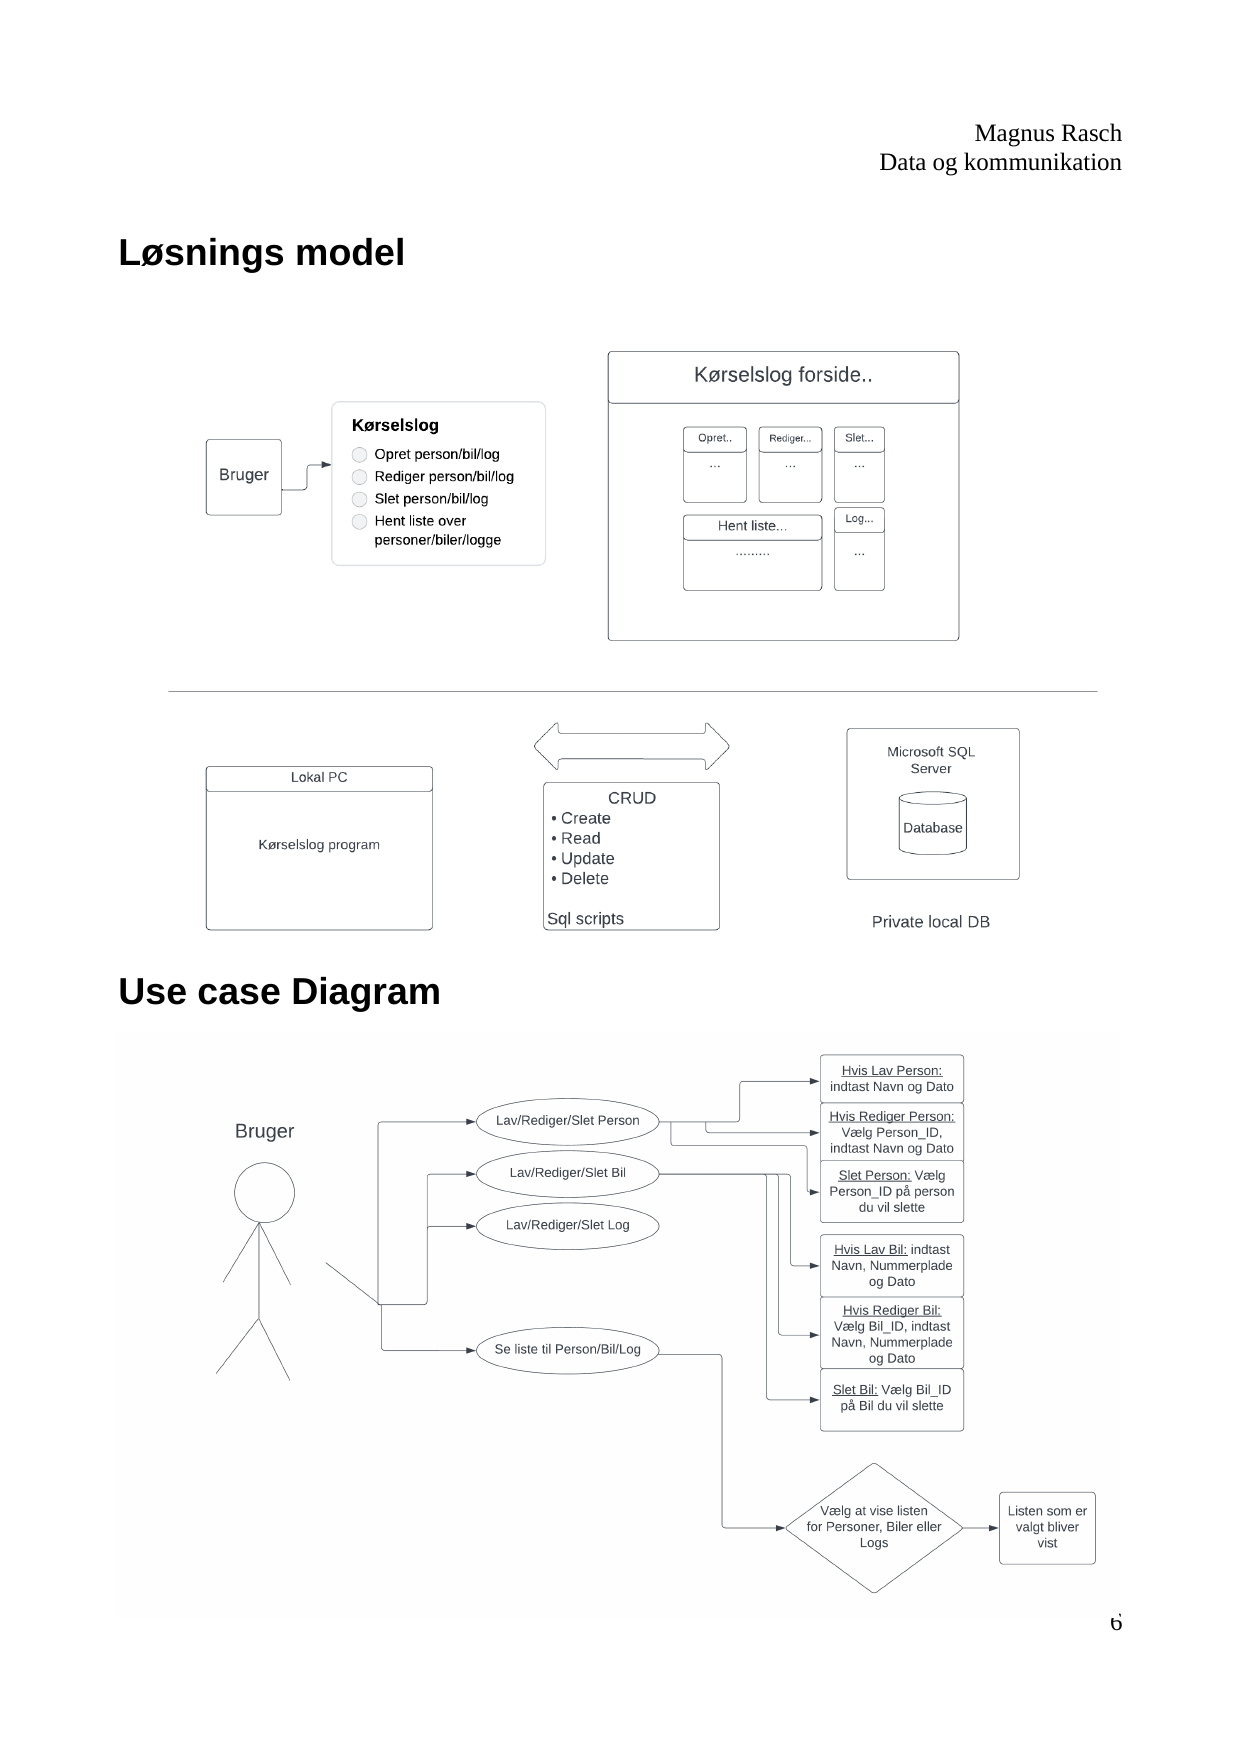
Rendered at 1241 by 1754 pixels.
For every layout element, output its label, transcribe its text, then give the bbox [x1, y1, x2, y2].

subtitle Use case Diagram [118, 969, 1122, 1012]
picture [118, 302, 1123, 969]
subtitle Løsnings model [118, 230, 1122, 273]
picture [115, 1032, 1119, 1618]
